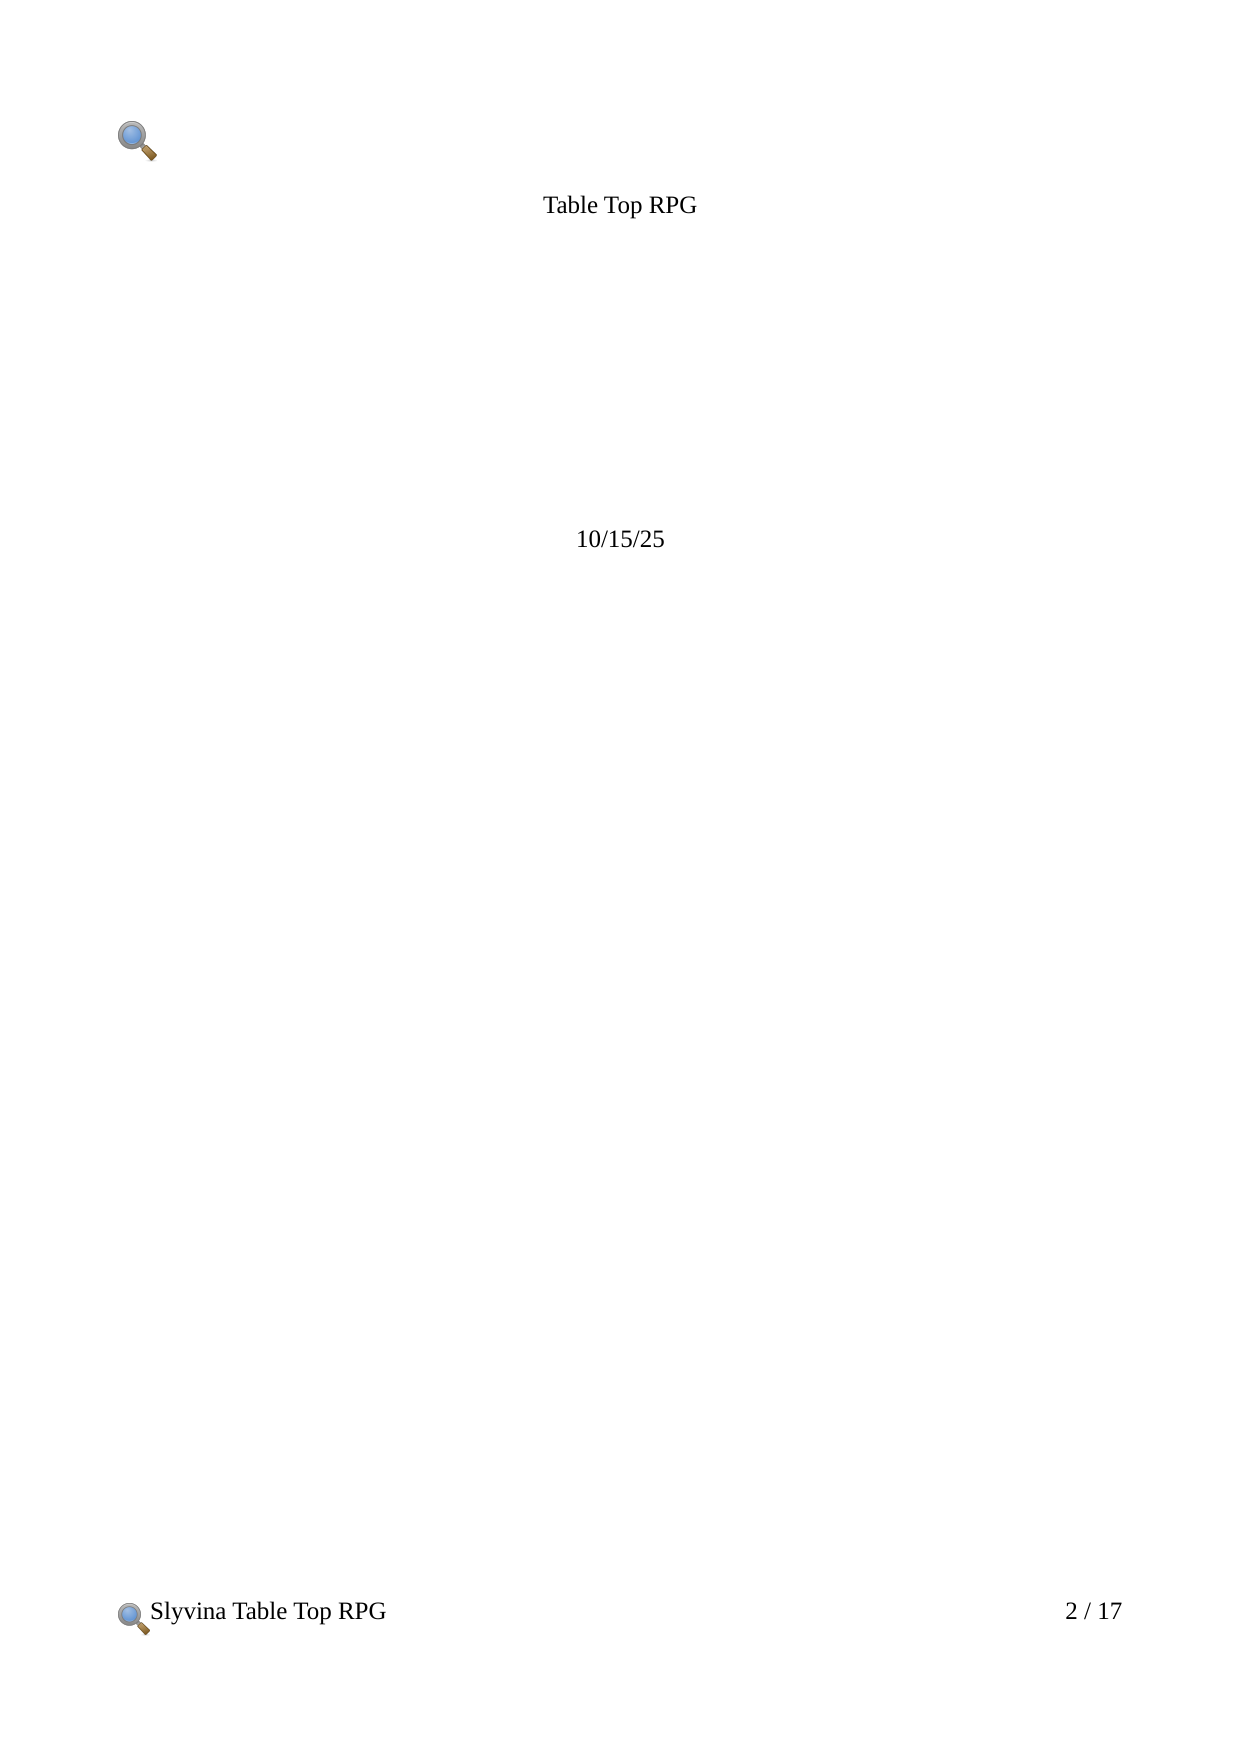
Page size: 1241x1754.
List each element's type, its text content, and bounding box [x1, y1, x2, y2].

text 10/15/25 [118, 524, 1122, 553]
picture [118, 1603, 150, 1636]
picture [118, 121, 158, 162]
text Table Top RPG [118, 191, 1122, 219]
